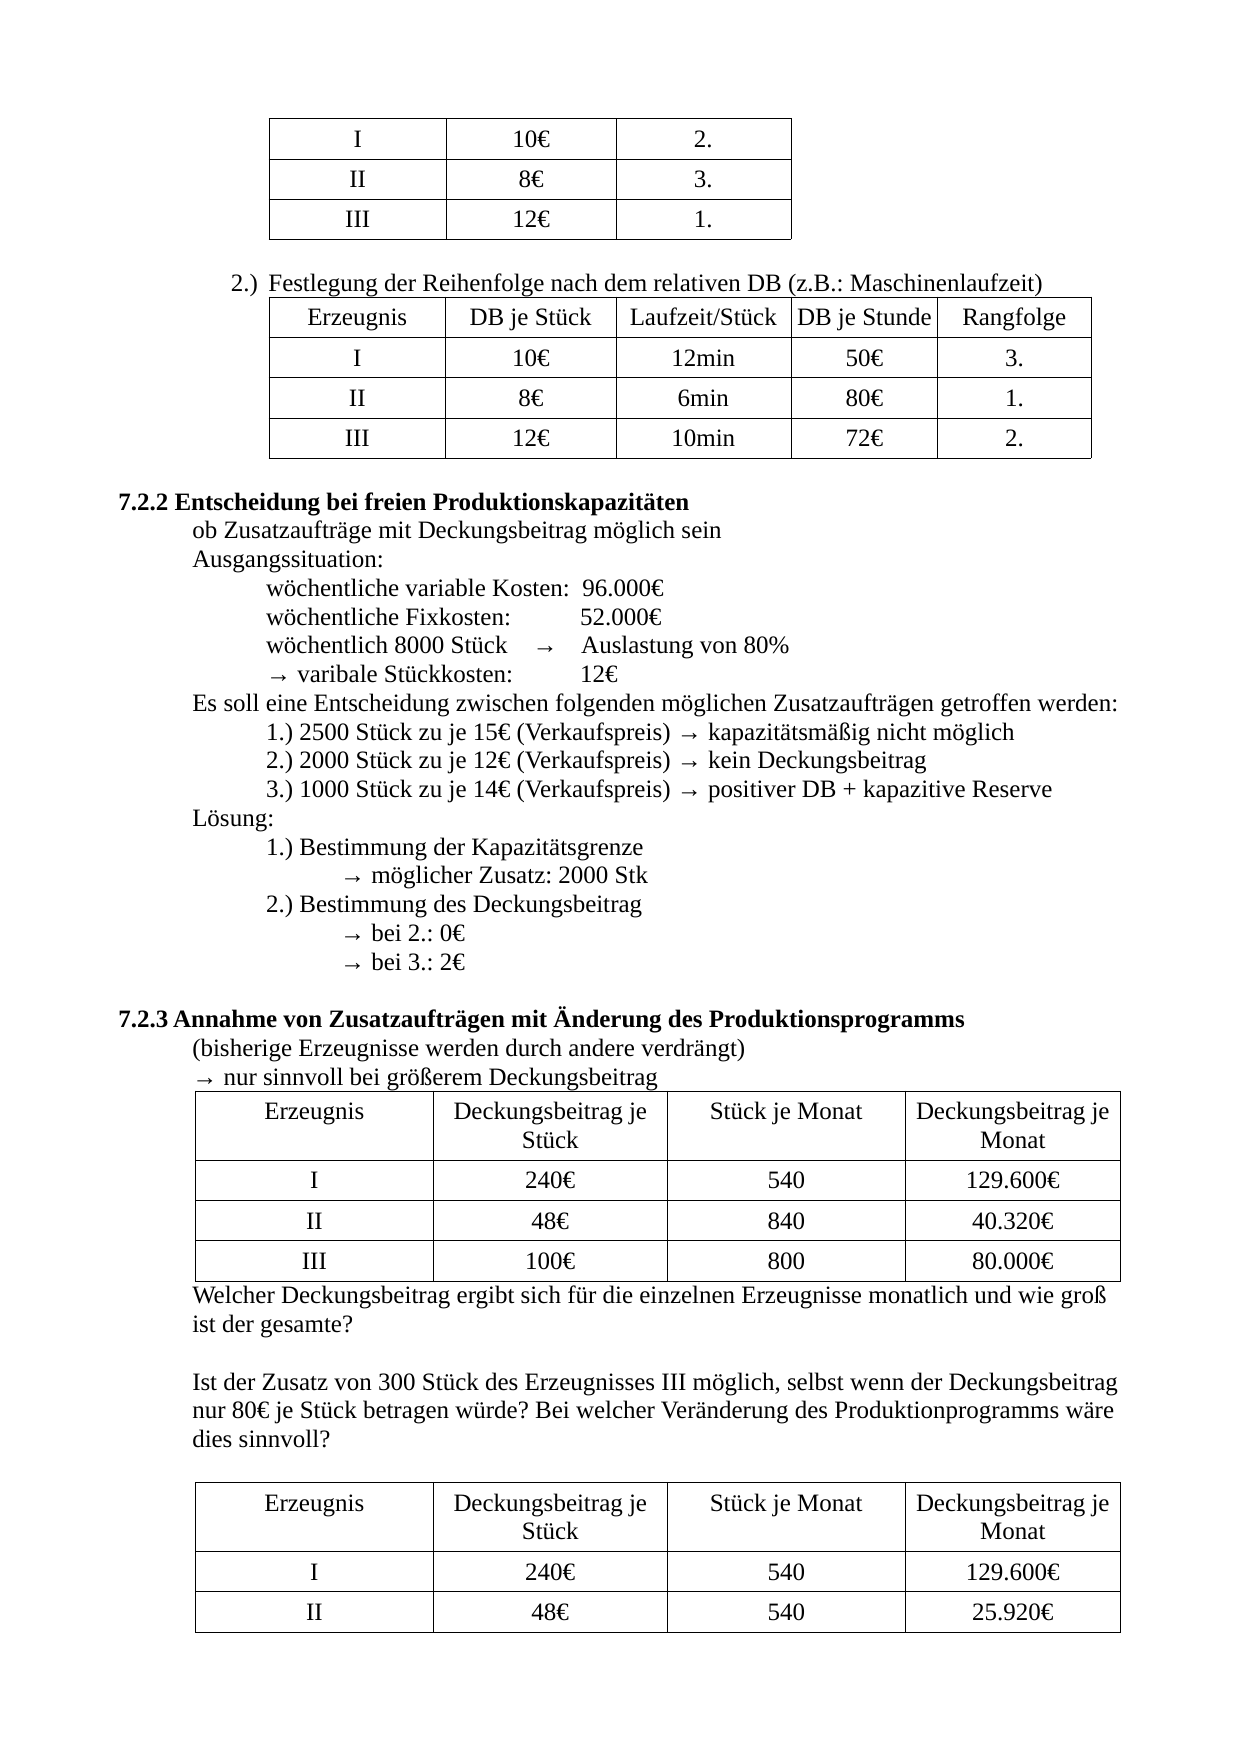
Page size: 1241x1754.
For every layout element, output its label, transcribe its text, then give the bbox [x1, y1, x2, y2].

table_header DB je Stunde [792, 298, 937, 337]
table_cell 10€ [446, 338, 616, 377]
text ob Zusatzaufträge mit Deckungsbeitrag möglich sein [118, 516, 1122, 544]
table_cell 12min [617, 338, 791, 377]
text → bei 2.: 0€ [118, 918, 1122, 947]
table_cell 6min [617, 378, 791, 418]
table_header Deckungsbeitrag je Monat [906, 1483, 1120, 1551]
text 2.) Bestimmung des Deckungsbeitrag [118, 889, 1122, 918]
table_cell III [270, 419, 445, 458]
table_cell 3. [617, 160, 791, 199]
table_cell 100€ [434, 1241, 667, 1281]
list Festlegung der Reihenfolge nach dem relativen DB (z.B.: Maschinenlaufzeit) [231, 268, 1122, 297]
table_cell 2. [938, 419, 1091, 458]
table_cell 50€ [792, 338, 937, 377]
table_cell 10€ [447, 119, 616, 158]
table_header Erzeugnis [196, 1483, 433, 1551]
table_cell 72€ [792, 419, 937, 458]
table_cell I [196, 1161, 433, 1200]
table_cell II [196, 1592, 433, 1632]
table_cell 240€ [434, 1552, 667, 1591]
text ist der gesamte? [118, 1309, 1122, 1338]
table_cell 12€ [447, 200, 616, 239]
table_cell 8€ [446, 378, 616, 418]
text Es soll eine Entscheidung zwischen folgenden möglichen Zusatzaufträgen getroffen werden: 1.) 2500 Stück zu je 15€ (Verkaufspreis) → kapazitätsmäßig nicht möglich [118, 688, 1122, 746]
table_cell 240€ [434, 1161, 667, 1200]
text wöchentlich 8000 Stück → Auslastung von 80% [118, 631, 1122, 659]
text → varibale Stückkosten: 12€ [118, 659, 1122, 688]
table_cell 540 [668, 1161, 905, 1200]
text → möglicher Zusatz: 2000 Stk [118, 861, 1122, 889]
text nur 80€ je Stück betragen würde? Bei welcher Veränderung des Produktionprogramms wäre dies sinnvoll? [118, 1396, 1122, 1453]
table_cell 40.320€ [906, 1201, 1120, 1240]
table_cell III [196, 1241, 433, 1281]
table_cell 1. [938, 378, 1091, 418]
text 2.) 2000 Stück zu je 12€ (Verkaufspreis) → kein Deckungsbeitrag [118, 746, 1122, 774]
table_cell 12€ [446, 419, 616, 458]
table_header Deckungsbeitrag je Stück [434, 1092, 667, 1159]
table_cell II [196, 1201, 433, 1240]
table_cell II [270, 378, 445, 418]
table_header Erzeugnis [270, 298, 445, 337]
table_header Stück je Monat [668, 1092, 905, 1159]
text 7.2.2 Entscheidung bei freien Produktionskapazitäten [118, 487, 1122, 516]
table_cell 129.600€ [906, 1552, 1120, 1591]
table_cell 10min [617, 419, 791, 458]
table_header Erzeugnis [196, 1092, 433, 1159]
text (bisherige Erzeugnisse werden durch andere verdrängt) [118, 1033, 1122, 1062]
table_cell I [196, 1552, 433, 1591]
table_cell 8€ [447, 160, 616, 199]
text Lösung: [118, 803, 1122, 832]
table_cell 80.000€ [906, 1241, 1120, 1281]
table_cell 2. [617, 119, 791, 158]
table_cell I [270, 119, 446, 158]
table_cell II [270, 160, 446, 199]
table_header DB je Stück [446, 298, 616, 337]
table_cell 800 [668, 1241, 905, 1281]
text wöchentliche variable Kosten: 96.000€ [118, 573, 1122, 602]
table_cell 80€ [792, 378, 937, 418]
table_cell 3. [938, 338, 1091, 377]
text → nur sinnvoll bei größerem Deckungsbeitrag [118, 1062, 1122, 1091]
table_header Laufzeit/Stück [617, 298, 791, 337]
table_cell 129.600€ [906, 1161, 1120, 1200]
table_cell III [270, 200, 446, 239]
text Ist der Zusatz von 300 Stück des Erzeugnisses III möglich, selbst wenn der Deckungsbeitrag [118, 1367, 1122, 1396]
text wöchentliche Fixkosten: 52.000€ [118, 602, 1122, 631]
text 7.2.3 Annahme von Zusatzaufträgen mit Änderung des Produktionsprogramms [118, 1004, 1122, 1033]
table_header Stück je Monat [668, 1483, 905, 1551]
text → bei 3.: 2€ [118, 947, 1122, 976]
table_cell 48€ [434, 1592, 667, 1632]
table_header Deckungsbeitrag je Monat [906, 1092, 1120, 1159]
text 1.) Bestimmung der Kapazitätsgrenze [118, 832, 1122, 861]
text Welcher Deckungsbeitrag ergibt sich für die einzelnen Erzeugnisse monatlich und wie groß [118, 1281, 1122, 1309]
table_cell 840 [668, 1201, 905, 1240]
table_cell 25.920€ [906, 1592, 1120, 1632]
text Ausgangssituation: [118, 544, 1122, 573]
table_cell 540 [668, 1552, 905, 1591]
table_header Deckungsbeitrag je Stück [434, 1483, 667, 1551]
table_cell 540 [668, 1592, 905, 1632]
text 3.) 1000 Stück zu je 14€ (Verkaufspreis) → positiver DB + kapazitive Reserve [118, 774, 1122, 803]
table_cell 1. [617, 200, 791, 239]
table_header Rangfolge [938, 298, 1091, 337]
table_cell I [270, 338, 445, 377]
table_cell 48€ [434, 1201, 667, 1240]
